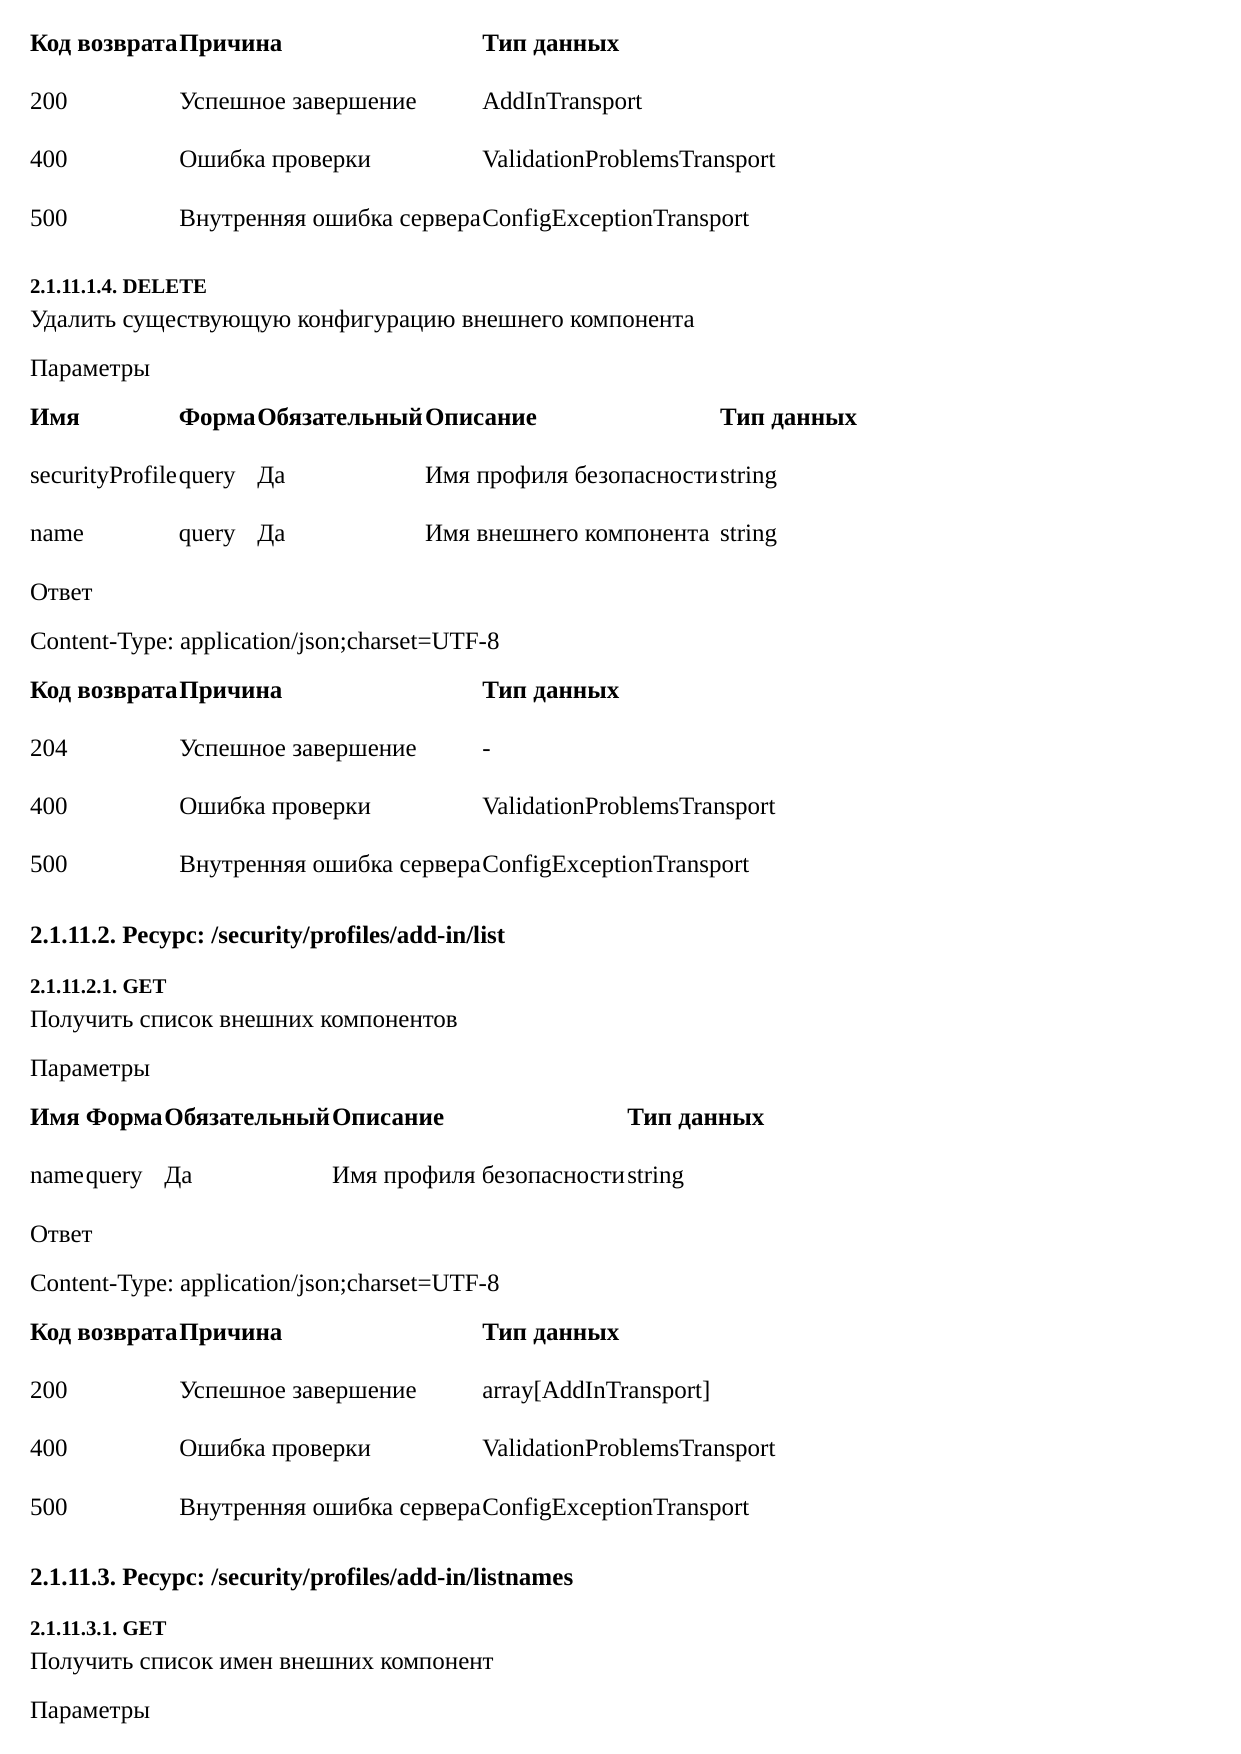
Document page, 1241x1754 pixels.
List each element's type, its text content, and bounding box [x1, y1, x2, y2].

table_cell query [179, 460, 257, 518]
table_header Обязательный [257, 402, 425, 460]
table_cell query [86, 1161, 164, 1219]
table_cell string [720, 460, 859, 518]
text Параметры [30, 1696, 1211, 1724]
table_cell name [30, 519, 178, 577]
table_cell Успешное завершение [179, 86, 482, 144]
text Content-Type: application/json;charset=UTF-8 [30, 626, 1211, 654]
subtitle 2.1.11.2. Ресурс: /security/profiles/add-in/list [30, 920, 1211, 949]
table_header Имя [30, 1103, 86, 1161]
text Получить список внешних компонентов [30, 1004, 1211, 1033]
table_cell Успешное завершение [179, 733, 482, 791]
text Ответ [30, 577, 1211, 605]
table_cell Ошибка проверки [179, 791, 482, 849]
table_header Причина [179, 675, 482, 733]
table_cell Да [257, 519, 425, 577]
table_cell 500 [30, 1492, 179, 1550]
table_header Тип данных [482, 675, 777, 733]
table_cell Внутренняя ошибка сервера [179, 850, 482, 908]
table_cell - [482, 733, 777, 791]
table_header Тип данных [720, 402, 859, 460]
table_cell Да [257, 460, 425, 518]
table_cell Ошибка проверки [179, 1434, 482, 1492]
table_cell Успешное завершение [179, 1375, 482, 1433]
text Ответ [30, 1219, 1211, 1248]
table_cell 400 [30, 791, 179, 849]
table_cell ValidationProblemsTransport [482, 1434, 777, 1492]
table_cell Внутренняя ошибка сервера [179, 1492, 482, 1550]
text Content-Type: application/json;charset=UTF-8 [30, 1268, 1211, 1297]
table_cell ConfigExceptionTransport [482, 203, 777, 261]
table_header Тип данных [627, 1103, 766, 1161]
text Параметры [30, 1053, 1211, 1082]
text Удалить существующую конфигурацию внешнего компонента [30, 304, 1211, 333]
table_cell Ошибка проверки [179, 145, 482, 203]
table_header Причина [179, 1317, 482, 1375]
subtitle 2.1.11.3.1. GET [30, 1616, 1211, 1640]
table_cell 500 [30, 850, 179, 908]
table_cell Да [164, 1161, 332, 1219]
table_header Код возврата [30, 1317, 179, 1375]
table_header Тип данных [482, 1317, 777, 1375]
table_cell 200 [30, 1375, 179, 1433]
table_cell Имя внешнего компонента [425, 519, 720, 577]
text Параметры [30, 353, 1211, 382]
table_header Причина [179, 28, 482, 86]
table_header Код возврата [30, 28, 179, 86]
table_cell 204 [30, 733, 179, 791]
table_header Тип данных [482, 28, 777, 86]
table_cell 400 [30, 1434, 179, 1492]
table_cell ConfigExceptionTransport [482, 1492, 777, 1550]
table_cell Имя профиля безопасности [425, 460, 720, 518]
table_header Имя [30, 402, 178, 460]
table_cell string [720, 519, 859, 577]
table_cell Внутренняя ошибка сервера [179, 203, 482, 261]
table_cell AddInTransport [482, 86, 777, 144]
text Получить список имен внешних компонент [30, 1646, 1211, 1675]
subtitle 2.1.11.1.4. DELETE [30, 273, 1211, 298]
table_cell ValidationProblemsTransport [482, 791, 777, 849]
table_cell ConfigExceptionTransport [482, 850, 777, 908]
table_cell securityProfile [30, 460, 178, 518]
subtitle 2.1.11.3. Ресурс: /security/profiles/add-in/listnames [30, 1562, 1211, 1591]
table_cell 500 [30, 203, 179, 261]
table_header Описание [425, 402, 720, 460]
table_cell ValidationProblemsTransport [482, 145, 777, 203]
table_cell Имя профиля безопасности [332, 1161, 627, 1219]
table_header Код возврата [30, 675, 179, 733]
table_cell query [179, 519, 257, 577]
table_header Форма [179, 402, 257, 460]
table_header Форма [86, 1103, 164, 1161]
table_cell 200 [30, 86, 179, 144]
table_header Обязательный [164, 1103, 332, 1161]
table_cell string [627, 1161, 766, 1219]
table_cell array[AddInTransport] [482, 1375, 777, 1433]
table_cell 400 [30, 145, 179, 203]
subtitle 2.1.11.2.1. GET [30, 974, 1211, 998]
table_cell name [30, 1161, 86, 1219]
table_header Описание [332, 1103, 627, 1161]
